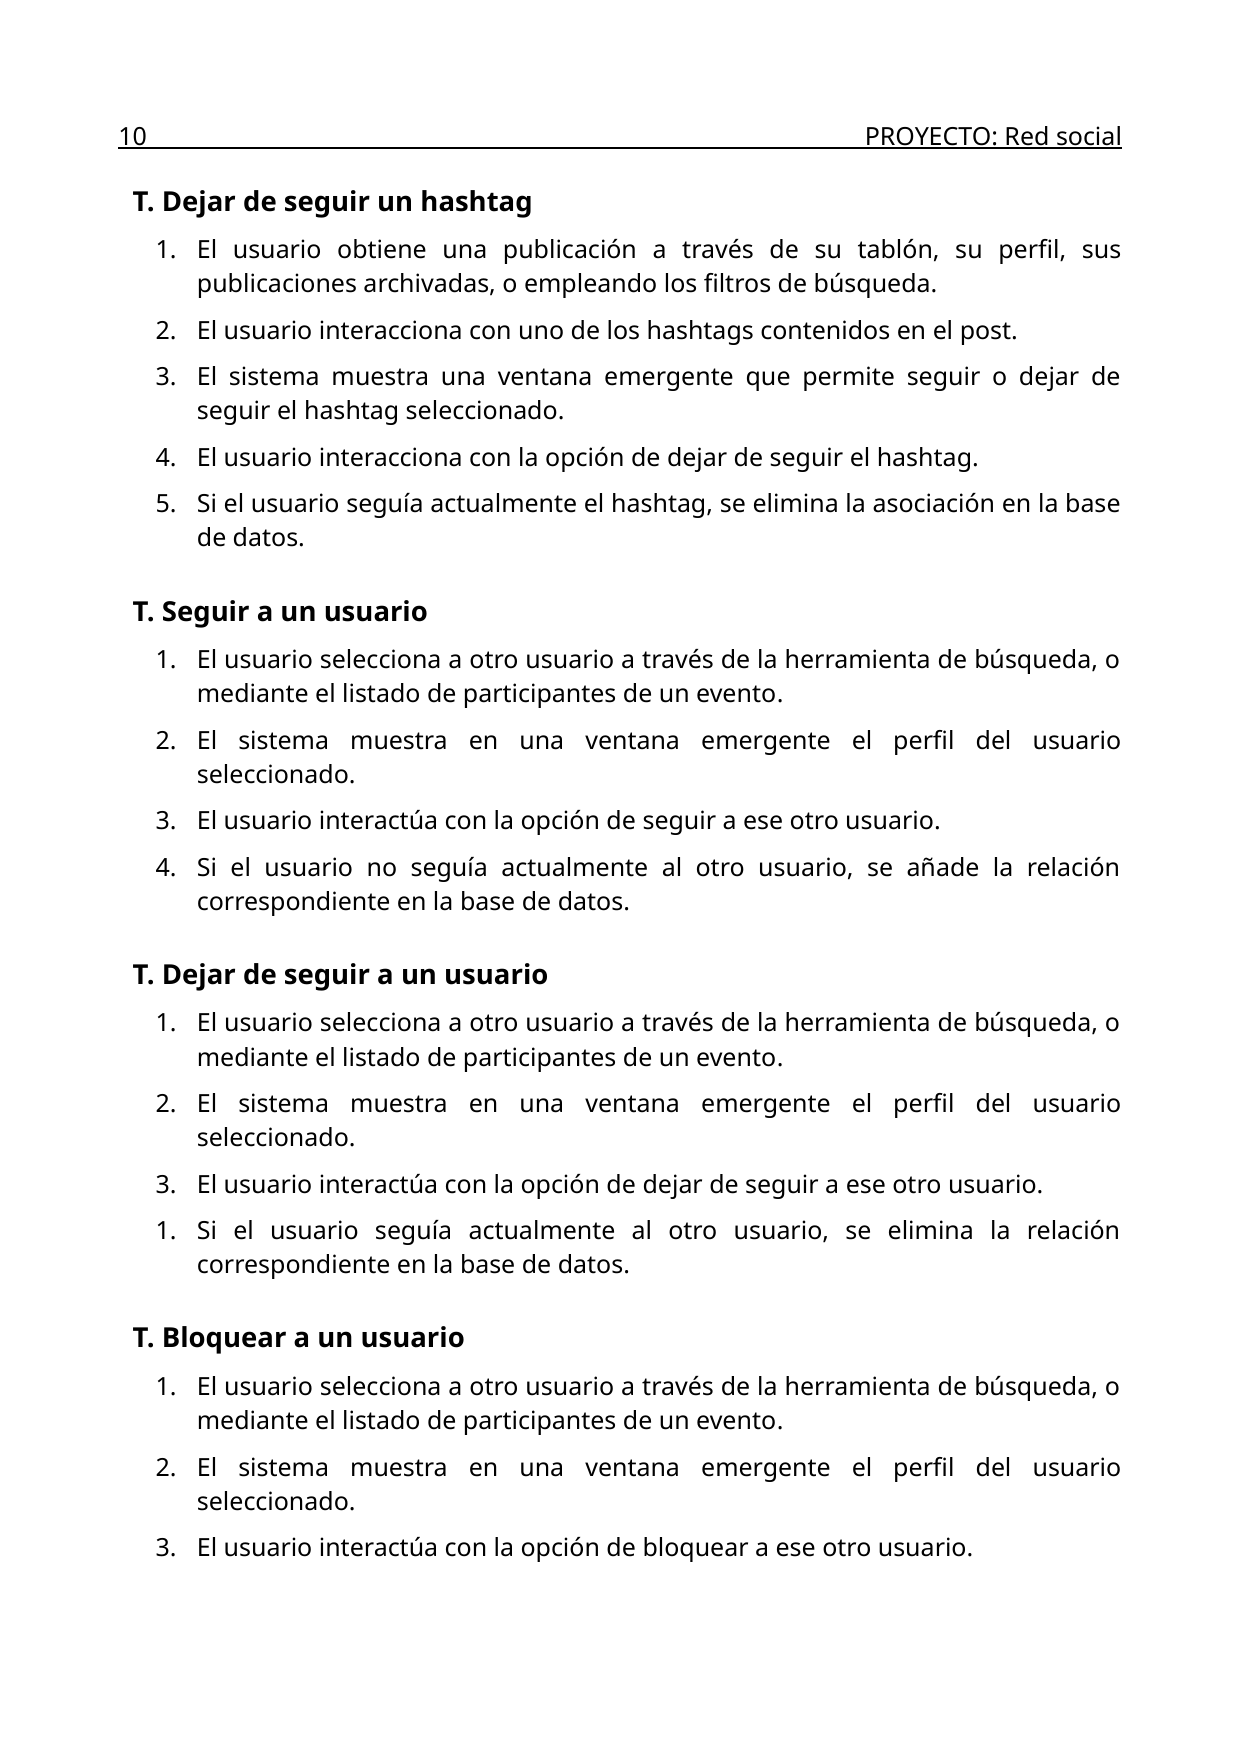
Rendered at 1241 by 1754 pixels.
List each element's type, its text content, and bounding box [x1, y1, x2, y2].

list El usuario obtiene una publicación a través de su tablón, su perfil, sus publicaciones archivadas, o empleando los filtros de búsqueda. [155, 232, 1122, 300]
list El usuario selecciona a otro usuario a través de la herramienta de búsqueda, o mediante el listado de participantes de un evento. [155, 642, 1122, 710]
list El sistema muestra en una ventana emergente el perfil del usuario seleccionado. [155, 1086, 1122, 1154]
subtitle T. Seguir a un usuario [118, 592, 1122, 629]
list El sistema muestra una ventana emergente que permite seguir o dejar de seguir el hashtag seleccionado. [155, 359, 1122, 427]
list Si el usuario no seguía actualmente al otro usuario, se añade la relación correspondiente en la base de datos. [155, 849, 1122, 918]
subtitle T. Dejar de seguir a un usuario [118, 955, 1122, 993]
list El usuario selecciona a otro usuario a través de la herramienta de búsqueda, o mediante el listado de participantes de un evento. [155, 1005, 1122, 1073]
list El sistema muestra en una ventana emergente el perfil del usuario seleccionado. [155, 1449, 1122, 1517]
list El sistema muestra en una ventana emergente el perfil del usuario seleccionado. [155, 722, 1122, 790]
subtitle T. Dejar de seguir un hashtag [118, 182, 1122, 219]
list El usuario interactúa con la opción de seguir a ese otro usuario. [155, 803, 1122, 837]
list Si el usuario seguía actualmente al otro usuario, se elimina la relación correspondiente en la base de datos. [155, 1213, 1122, 1281]
list El usuario interactúa con la opción de dejar de seguir a ese otro usuario. [155, 1166, 1122, 1200]
subtitle T. Bloquear a un usuario [118, 1318, 1122, 1356]
list El usuario selecciona a otro usuario a través de la herramienta de búsqueda, o mediante el listado de participantes de un evento. [155, 1368, 1122, 1437]
list Si el usuario seguía actualmente el hashtag, se elimina la asociación en la base de datos. [155, 486, 1122, 554]
list El usuario interacciona con la opción de dejar de seguir el hashtag. [155, 439, 1122, 473]
list El usuario interactúa con la opción de bloquear a ese otro usuario. [155, 1530, 1122, 1564]
list El usuario interacciona con uno de los hashtags contenidos en el post. [155, 312, 1122, 346]
